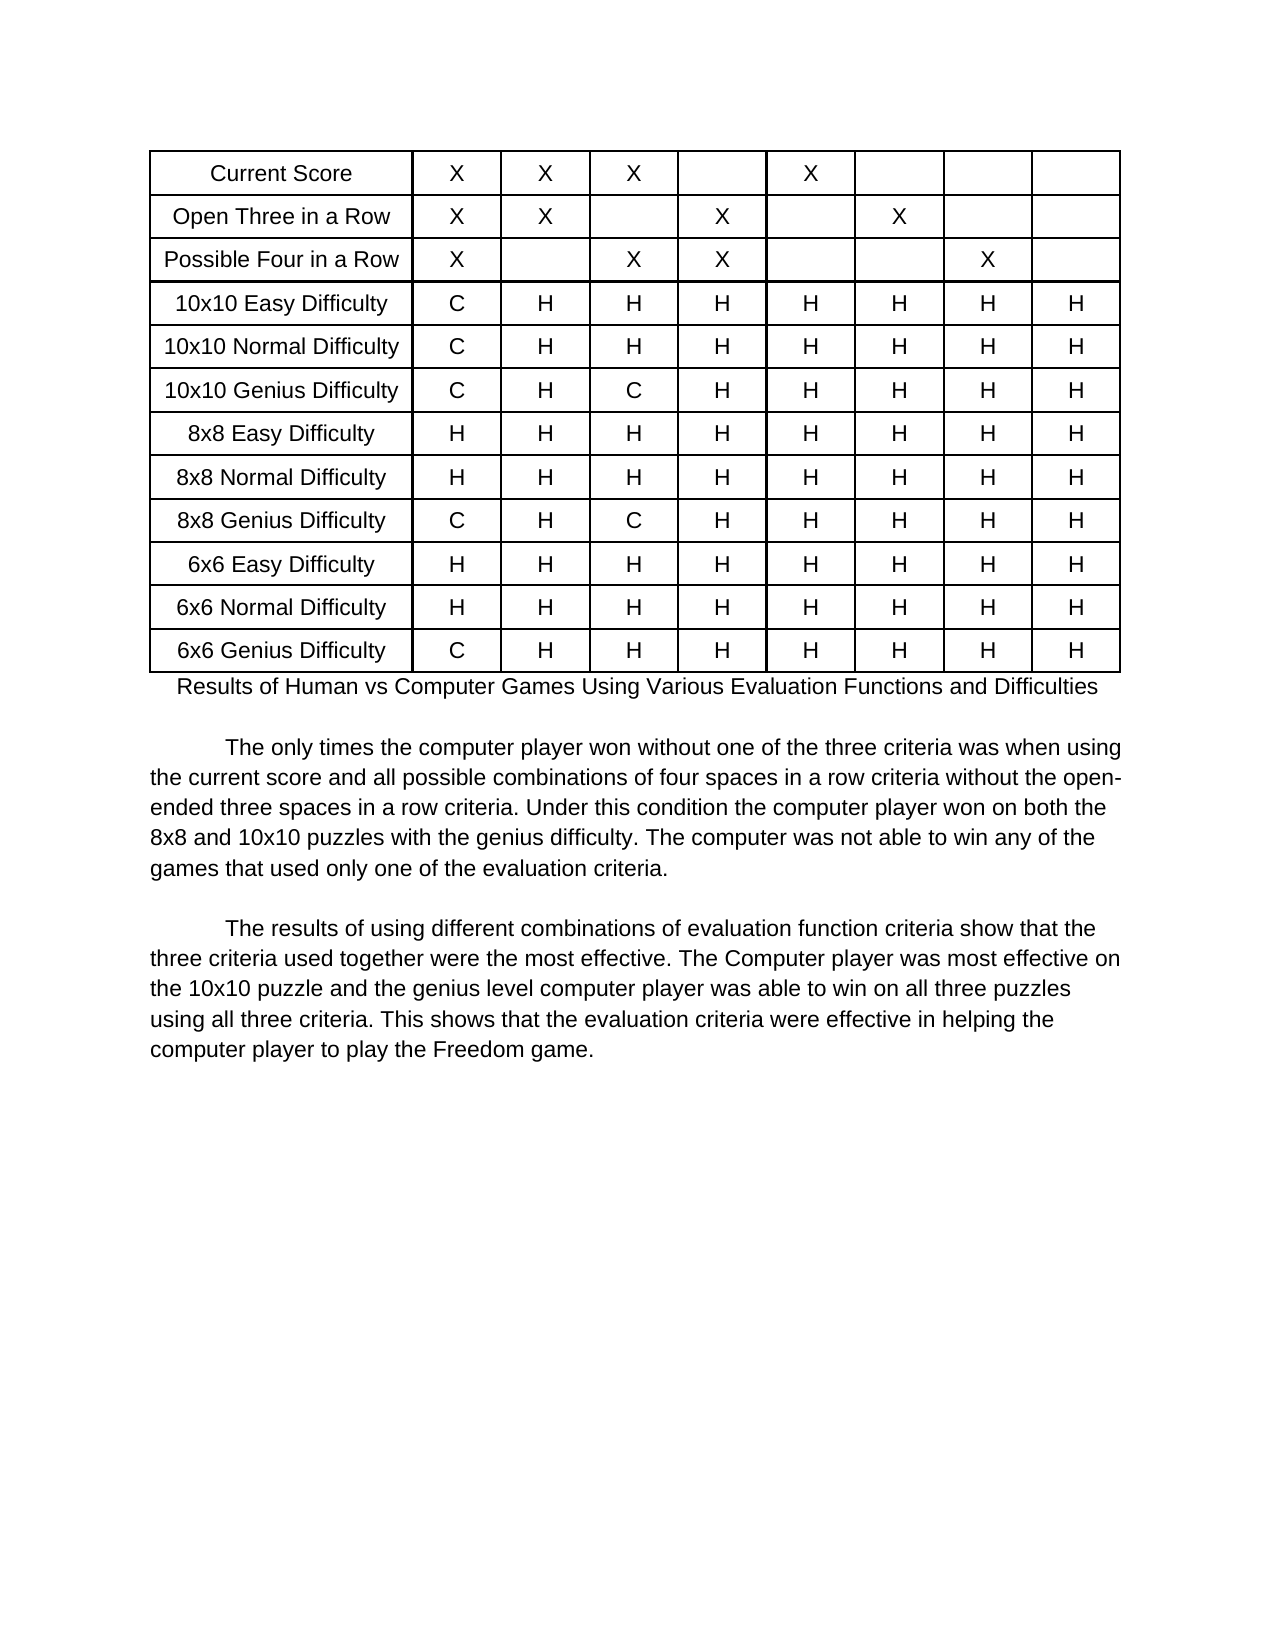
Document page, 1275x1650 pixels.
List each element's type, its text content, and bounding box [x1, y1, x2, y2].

table_cell H [679, 630, 765, 671]
table_cell H [1033, 543, 1119, 584]
table_cell H [679, 369, 765, 411]
table_cell C [414, 369, 500, 411]
table_cell 6x6 Normal Difficulty [151, 586, 411, 628]
table_cell X [502, 196, 589, 237]
table_cell H [591, 586, 677, 628]
table_cell H [856, 630, 943, 671]
table_cell X [679, 196, 765, 237]
table_cell H [414, 456, 500, 497]
table_cell X [414, 239, 500, 280]
table_cell H [768, 369, 854, 411]
table_header X [414, 152, 500, 193]
table_cell H [1033, 456, 1119, 497]
table_cell [591, 196, 677, 237]
table_cell H [1033, 326, 1119, 367]
table_cell C [414, 326, 500, 367]
table_cell H [502, 543, 589, 584]
table_cell [502, 239, 589, 280]
text The only times the computer player won without one of the three criteria was when using the current score and all possible combinations of four spaces in a row criteria without the open-ended three spaces in a row criteria. Under this condition the computer player won on both the 8x8 and 10x10 puzzles with the genius difficulty. The computer was not able to win any of the games that used only one of the evaluation criteria. [150, 734, 1125, 881]
table_cell X [945, 239, 1031, 280]
table_cell H [679, 456, 765, 497]
table_cell H [1033, 283, 1119, 324]
table_cell H [502, 456, 589, 497]
table_cell 10x10 Easy Difficulty [151, 283, 411, 324]
table_cell H [856, 369, 943, 411]
table_cell H [945, 369, 1031, 411]
table_cell [1033, 239, 1119, 280]
table_cell H [502, 413, 589, 454]
table_cell H [502, 283, 589, 324]
table_header [945, 152, 1031, 193]
table_cell H [1033, 500, 1119, 541]
table_cell 6x6 Easy Difficulty [151, 543, 411, 584]
table_cell X [679, 239, 765, 280]
table_cell H [768, 326, 854, 367]
table_cell C [414, 630, 500, 671]
table_cell [945, 196, 1031, 237]
table_cell H [945, 543, 1031, 584]
table_cell H [502, 369, 589, 411]
table_cell H [856, 456, 943, 497]
table_cell H [679, 586, 765, 628]
table_header [856, 152, 943, 193]
table_cell H [679, 413, 765, 454]
table_cell [1033, 196, 1119, 237]
table_cell H [768, 586, 854, 628]
table_cell H [768, 283, 854, 324]
table_cell H [679, 326, 765, 367]
table_cell H [591, 543, 677, 584]
table_cell H [856, 326, 943, 367]
table_cell H [414, 586, 500, 628]
table_cell H [502, 630, 589, 671]
table_cell C [591, 369, 677, 411]
table_header [679, 152, 765, 193]
table_cell H [945, 283, 1031, 324]
table_cell H [591, 413, 677, 454]
table_cell H [591, 456, 677, 497]
table_cell H [591, 283, 677, 324]
table_cell H [945, 413, 1031, 454]
table_cell H [502, 326, 589, 367]
table_cell H [679, 283, 765, 324]
table_cell C [591, 500, 677, 541]
table_cell H [768, 500, 854, 541]
table_cell H [768, 630, 854, 671]
table_cell X [856, 196, 943, 237]
table_cell H [945, 586, 1031, 628]
table_cell H [414, 413, 500, 454]
table_cell 6x6 Genius Difficulty [151, 630, 411, 671]
table_cell 8x8 Normal Difficulty [151, 456, 411, 497]
table_cell H [768, 456, 854, 497]
table_cell H [591, 326, 677, 367]
table_cell H [945, 326, 1031, 367]
table_cell 10x10 Genius Difficulty [151, 369, 411, 411]
text The results of using different combinations of evaluation function criteria show that the three criteria used together were the most effective. The Computer player was most effective on the 10x10 puzzle and the genius level computer player was able to win on all three puzzles using all three criteria. This shows that the evaluation criteria were effective in helping the computer player to play the Freedom game. [150, 915, 1125, 1062]
table_cell C [414, 283, 500, 324]
table_cell H [591, 630, 677, 671]
table_cell H [1033, 586, 1119, 628]
table_cell [856, 239, 943, 280]
table_header X [502, 152, 589, 193]
table_cell Possible Four in a Row [151, 239, 411, 280]
table_cell H [502, 500, 589, 541]
table_cell H [856, 500, 943, 541]
table_header Current Score [151, 152, 411, 193]
table_cell H [502, 586, 589, 628]
table_cell H [1033, 413, 1119, 454]
table_cell H [414, 543, 500, 584]
table_cell H [945, 456, 1031, 497]
table_cell [768, 196, 854, 237]
table_cell H [679, 543, 765, 584]
table_cell H [945, 630, 1031, 671]
table_cell H [856, 413, 943, 454]
table_cell X [591, 239, 677, 280]
table_header [1033, 152, 1119, 193]
text Results of Human vs Computer Games Using Various Evaluation Functions and Difficulties [150, 673, 1125, 700]
table_cell H [679, 500, 765, 541]
table_cell C [414, 500, 500, 541]
table_cell 8x8 Genius Difficulty [151, 500, 411, 541]
table_cell H [768, 413, 854, 454]
table_cell Open Three in a Row [151, 196, 411, 237]
table_cell H [856, 543, 943, 584]
table_cell 8x8 Easy Difficulty [151, 413, 411, 454]
table_header X [768, 152, 854, 193]
table_cell H [856, 283, 943, 324]
table_cell H [945, 500, 1031, 541]
table_cell [768, 239, 854, 280]
table_cell H [1033, 369, 1119, 411]
table_header X [591, 152, 677, 193]
table_cell H [856, 586, 943, 628]
table_cell H [768, 543, 854, 584]
table_cell H [1033, 630, 1119, 671]
table_cell 10x10 Normal Difficulty [151, 326, 411, 367]
table_cell X [414, 196, 500, 237]
